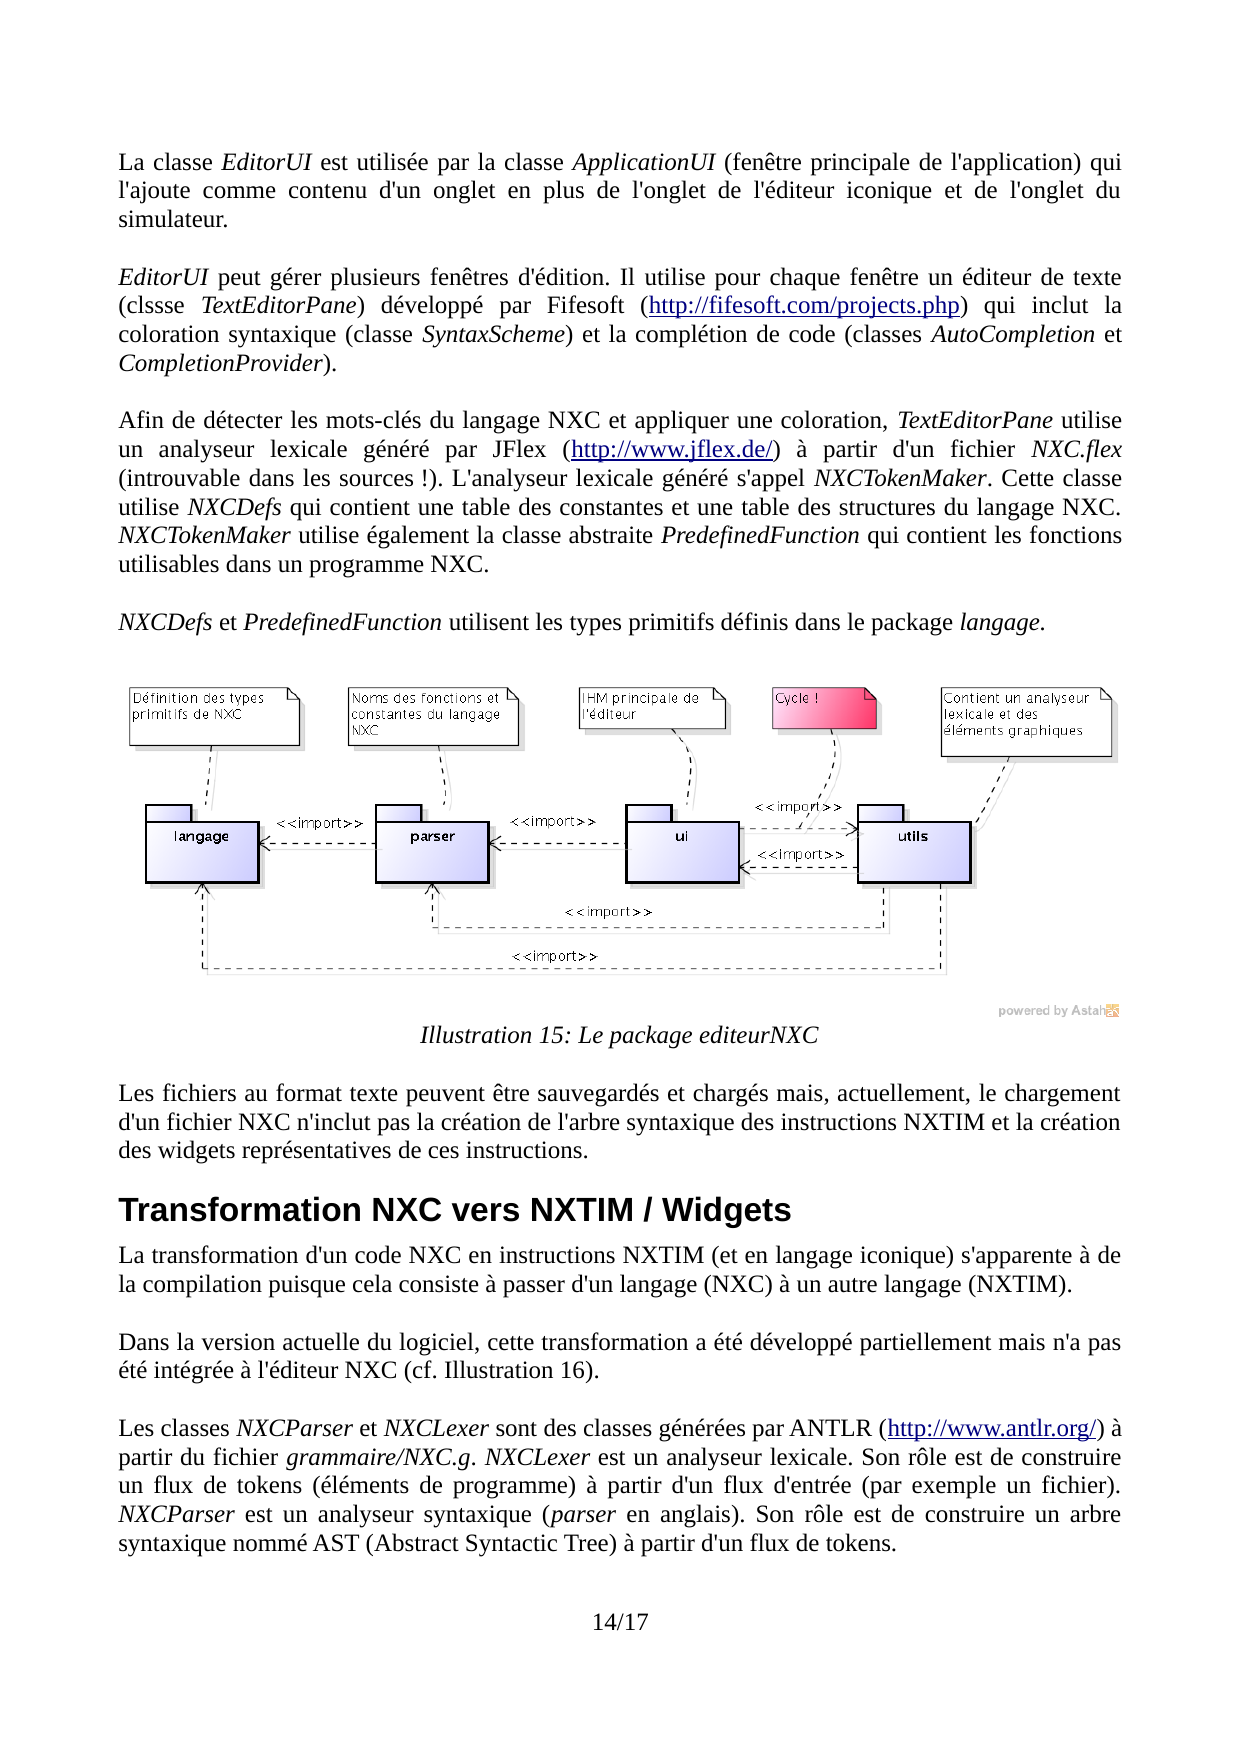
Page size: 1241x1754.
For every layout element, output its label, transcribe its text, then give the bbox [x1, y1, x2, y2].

text EditorUI peut gérer plusieurs fenêtres d'édition. Il utilise pour chaque fenêtre un éditeur de texte (clssse TextEditorPane) développé par Fifesoft (http://fifesoft.com/projects.php) qui inclut la coloration syntaxique (classe SyntaxScheme) et la complétion de code (classes AutoCompletion et CompletionProvider). [118, 262, 1122, 377]
picture [118, 677, 1123, 1021]
text La classe EditorUI est utilisée par la classe ApplicationUI (fenêtre principale de l'application) qui l'ajoute comme contenu d'un onglet en plus de l'onglet de l'éditeur iconique et de l'onglet du simulateur. [118, 147, 1122, 233]
text Les fichiers au format texte peuvent être sauvegardés et chargés mais, actuellement, le chargement d'un fichier NXC n'inclut pas la création de l'arbre syntaxique des instructions NXTIM et la création des widgets représentatives de ces instructions. [118, 1078, 1122, 1164]
text Afin de détecter les mots-clés du langage NXC et appliquer une coloration, TextEditorPane utilise un analyseur lexicale généré par JFlex (http://www.jflex.de/) à partir d'un fichier NXC.flex (introuvable dans les sources !). L'analyseur lexicale généré s'appel NXCTokenMaker. Cette classe utilise NXCDefs qui contient une table des constantes et une table des structures du langage NXC. NXCTokenMaker utilise également la classe abstraite PredefinedFunction qui contient les fonctions utilisables dans un programme NXC. [118, 406, 1122, 578]
text NXCDefs et PredefinedFunction utilisent les types primitifs définis dans le package langage. [118, 607, 1122, 636]
subtitle Transformation NXC vers NXTIM / Widgets [118, 1189, 1122, 1228]
text La transformation d'un code NXC en instructions NXTIM (et en langage iconique) s'apparente à de la compilation puisque cela consiste à passer d'un langage (NXC) à un autre langage (NXTIM). [118, 1241, 1122, 1298]
text Illustration 15: Le package editeurNXC [118, 1021, 1122, 1049]
text Les classes NXCParser et NXCLexer sont des classes générées par ANTLR (http://www.antlr.org/) à partir du fichier grammaire/NXC.g. NXCLexer est un analyseur lexicale. Son rôle est de construire un flux de tokens (éléments de programme) à partir d'un flux d'entrée (par exemple un fichier). NXCParser est un analyseur syntaxique (parser en anglais). Son rôle est de construire un arbre syntaxique nommé AST (Abstract Syntactic Tree) à partir d'un flux de tokens. [118, 1413, 1122, 1557]
text Dans la version actuelle du logiciel, cette transformation a été développé partiellement mais n'a pas été intégrée à l'éditeur NXC (cf. Illustration 16). [118, 1327, 1122, 1384]
